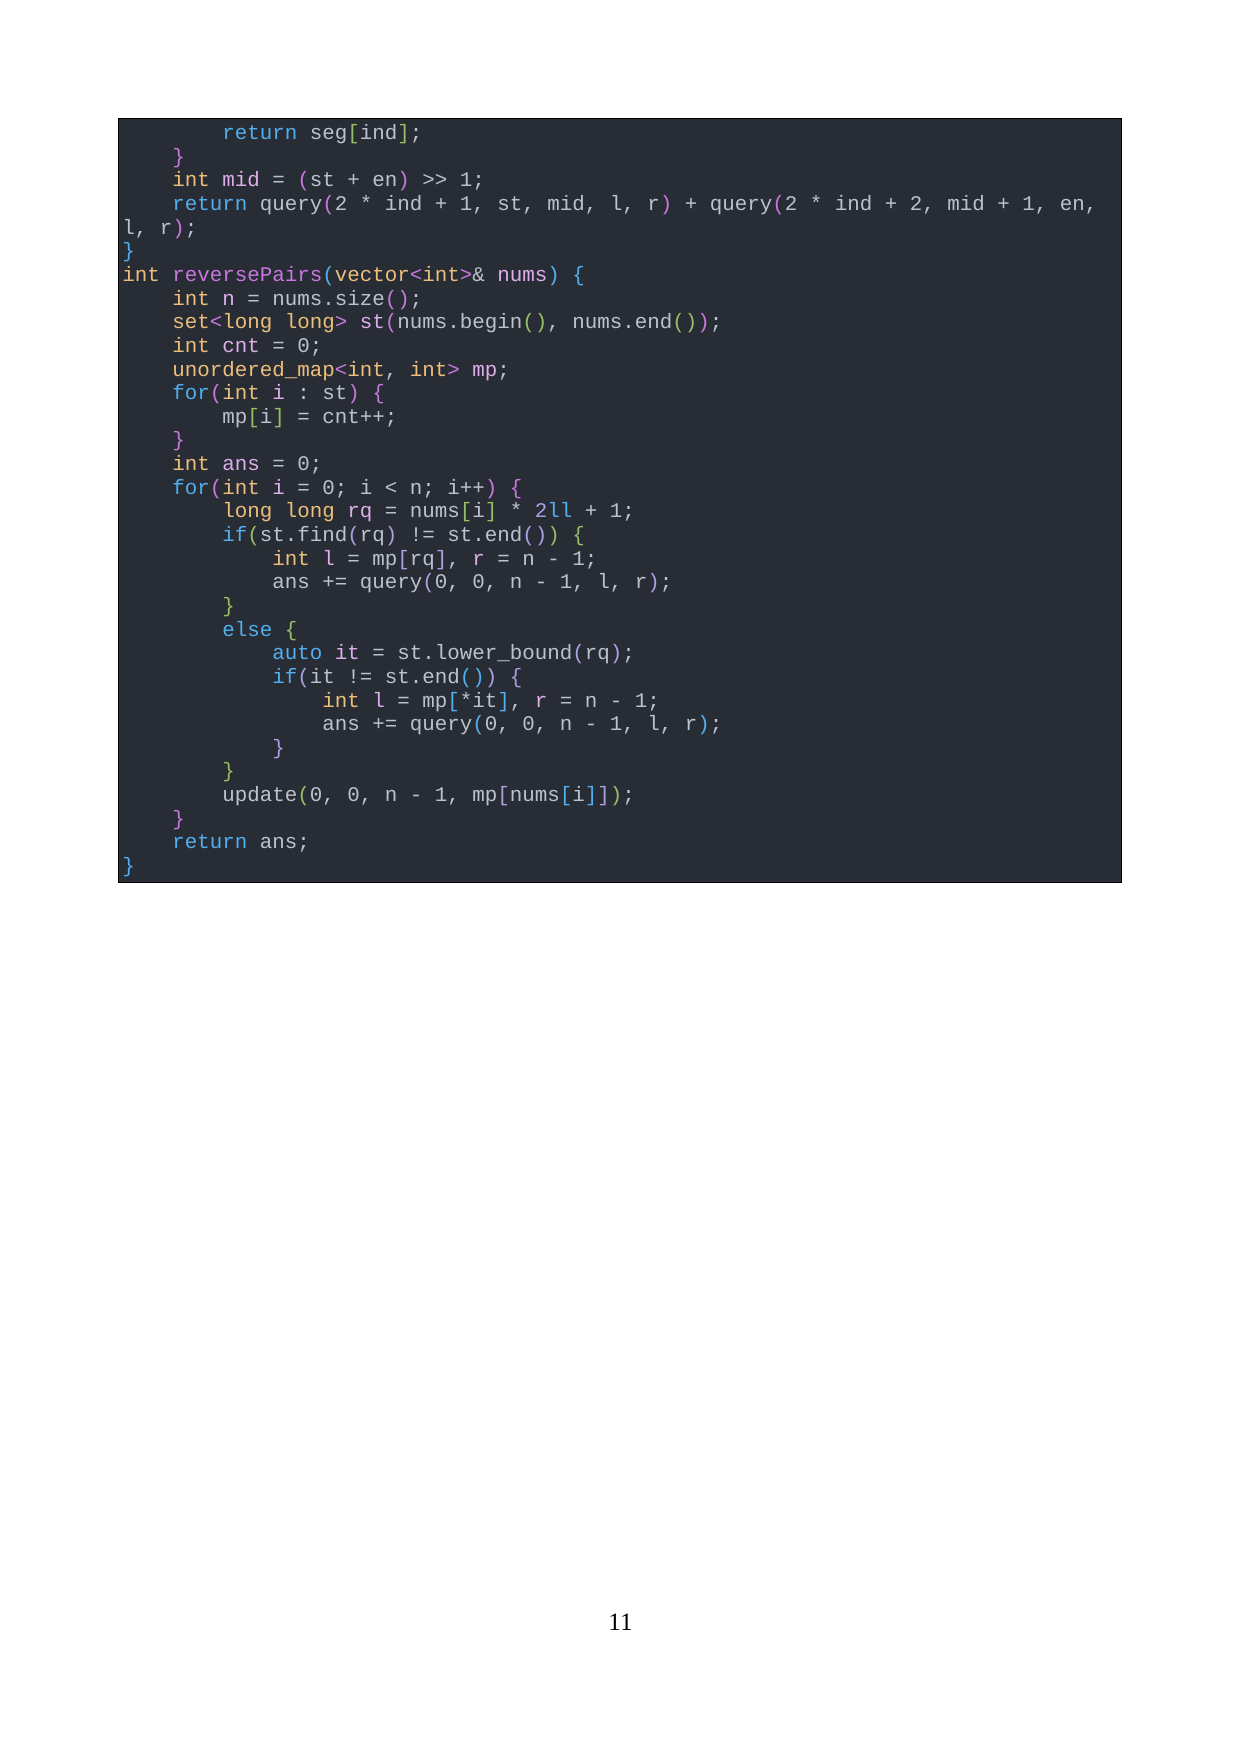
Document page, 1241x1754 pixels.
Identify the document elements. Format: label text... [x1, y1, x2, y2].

text update(0, 0, n - 1, mp[nums[i]]); [119, 780, 1121, 804]
text ans += query(0, 0, n - 1, l, r); [119, 709, 1121, 733]
text int cnt = 0; [119, 331, 1121, 354]
text } [119, 733, 1121, 757]
text return seg[ind]; [119, 119, 1121, 142]
text if(it != st.end()) { [119, 662, 1121, 686]
text } [119, 236, 1121, 260]
text unordered_map<int, int> mp; [119, 354, 1121, 378]
text for(int i = 0; i < n; i++) { [119, 473, 1121, 496]
text int mid = (st + en) >> 1; [119, 165, 1121, 189]
text return ans; [119, 827, 1121, 851]
text int l = mp[rq], r = n - 1; [119, 544, 1121, 567]
text int n = nums.size(); [119, 284, 1121, 307]
text } [119, 757, 1121, 780]
text mp[i] = cnt++; [119, 402, 1121, 426]
text int reversePairs(vector<int>& nums) { [119, 260, 1121, 284]
text int ans = 0; [119, 449, 1121, 473]
text set<long long> st(nums.begin(), nums.end()); [119, 307, 1121, 331]
text for(int i : st) { [119, 378, 1121, 402]
text long long rq = nums[i] * 2ll + 1; [119, 496, 1121, 520]
text else { [119, 615, 1121, 638]
text } [119, 804, 1121, 827]
text return query(2 * ind + 1, st, mid, l, r) + query(2 * ind + 2, mid + 1, en, l, r); [119, 189, 1121, 236]
text auto it = st.lower_bound(rq); [119, 638, 1121, 662]
text } [119, 426, 1121, 449]
text } [119, 851, 1121, 882]
text } [119, 142, 1121, 165]
text if(st.find(rq) != st.end()) { [119, 520, 1121, 544]
text } [119, 591, 1121, 615]
text ans += query(0, 0, n - 1, l, r); [119, 567, 1121, 591]
text int l = mp[*it], r = n - 1; [119, 686, 1121, 709]
